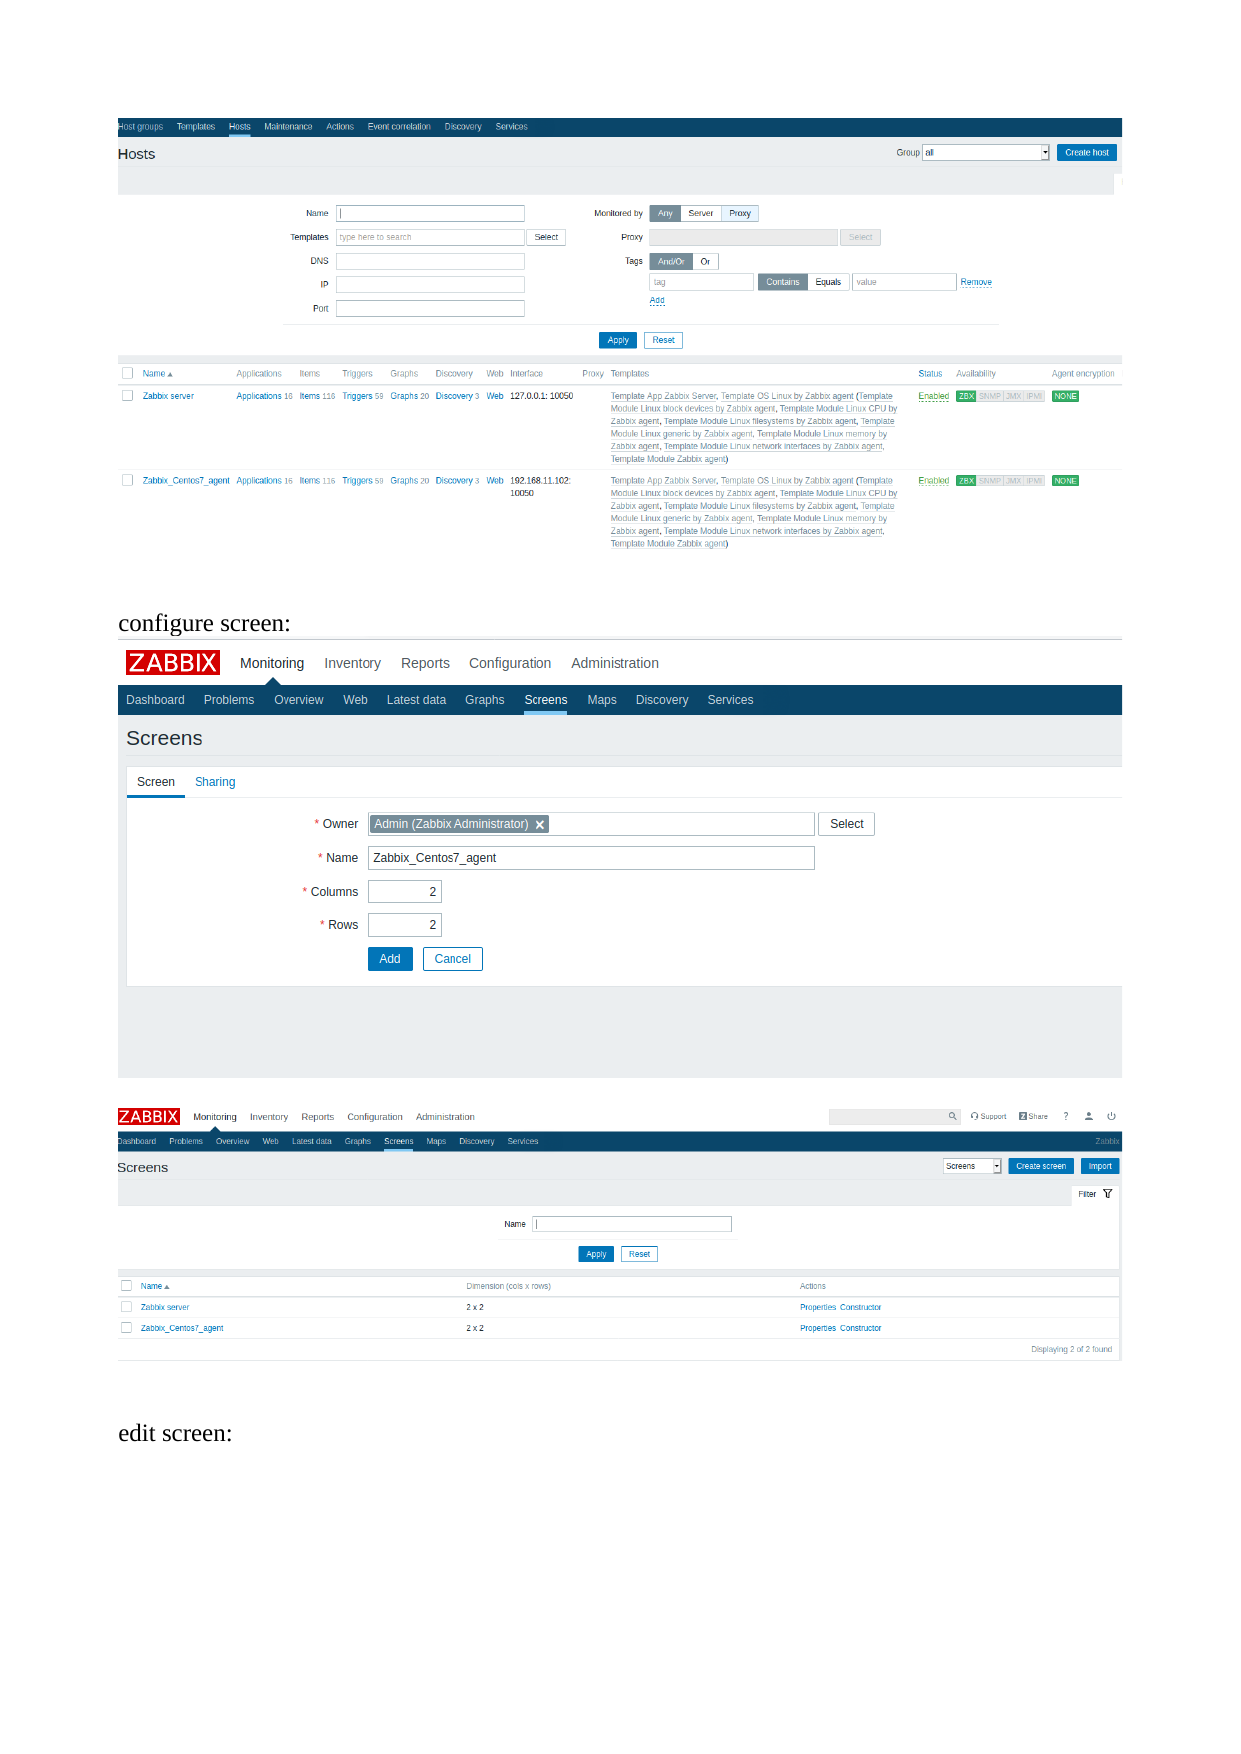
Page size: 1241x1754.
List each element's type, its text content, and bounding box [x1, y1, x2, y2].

picture [118, 118, 1123, 551]
text edit screen: [118, 1418, 1122, 1447]
picture [118, 1106, 1123, 1361]
text configure screen: [118, 608, 1122, 636]
picture [118, 636, 1123, 1078]
